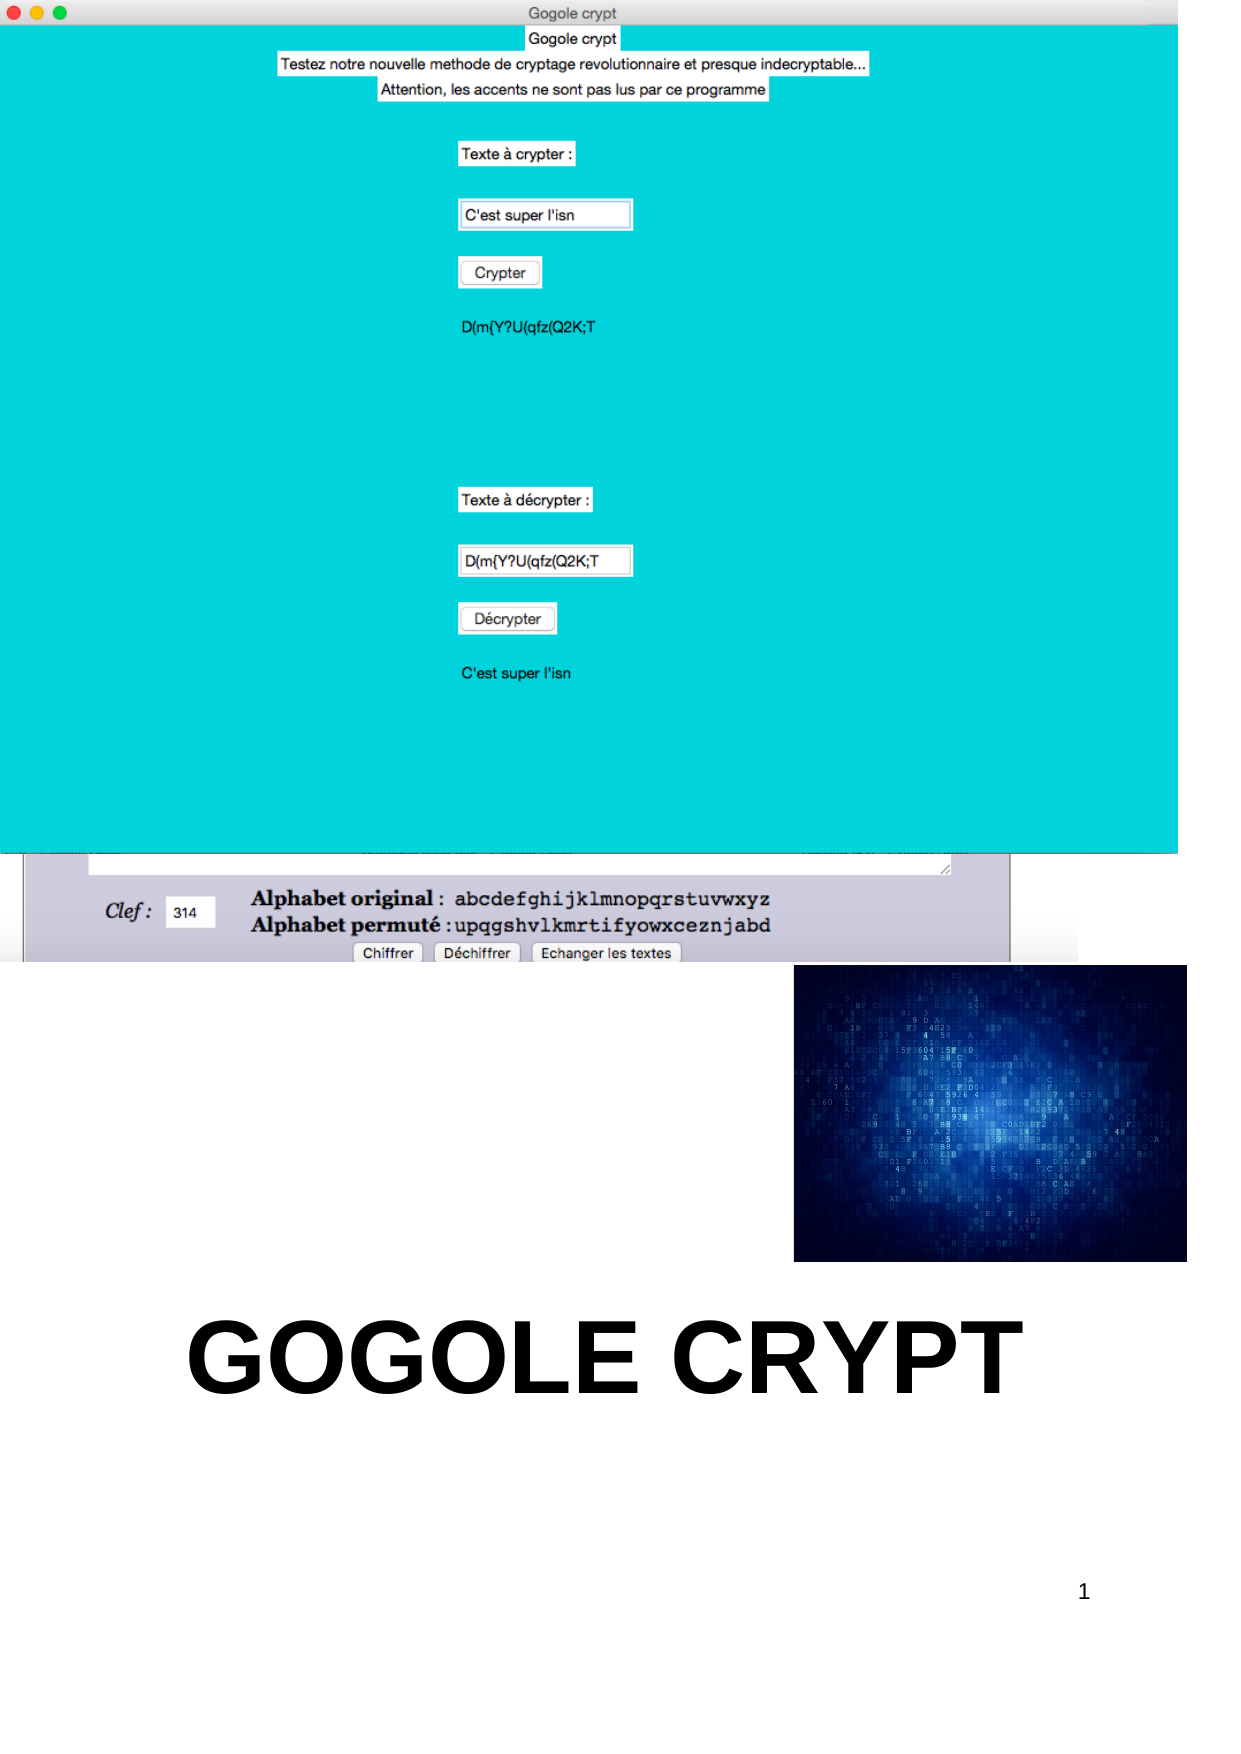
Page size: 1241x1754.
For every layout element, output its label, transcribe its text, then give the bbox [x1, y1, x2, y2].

picture [0, 0, 1178, 962]
text GOGOLE CRYPT [119, 1296, 1090, 1415]
picture [793, 965, 1187, 1262]
